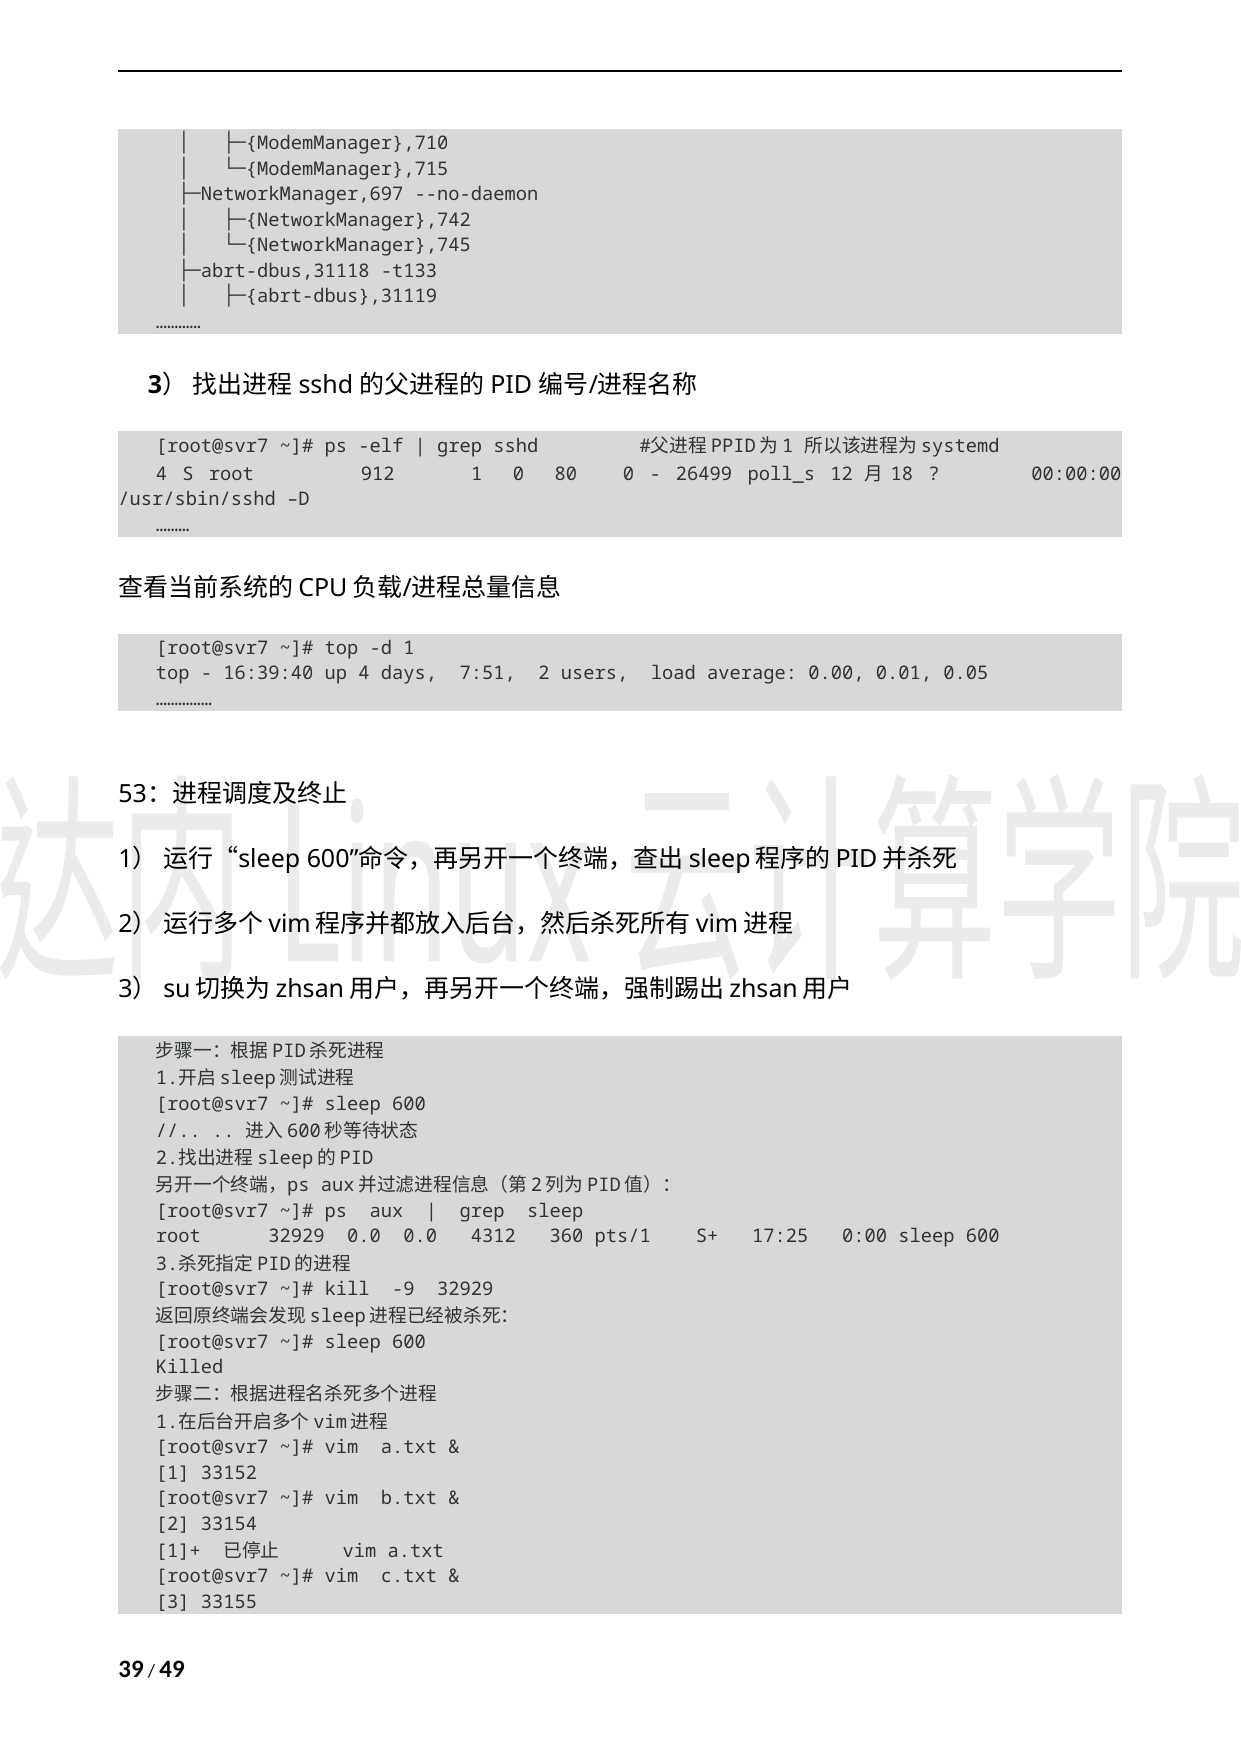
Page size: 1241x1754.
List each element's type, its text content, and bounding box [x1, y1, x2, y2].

text 1.在后台开启多个vim进程 [118, 1406, 1122, 1433]
text 另开一个终端，ps aux并过滤进程信息（第2列为PID值）： [118, 1170, 1122, 1197]
text ├─NetworkManager,697 --no-daemon [118, 181, 1122, 206]
text [root@svr7 ~]# vim b.txt & [118, 1484, 1122, 1510]
text [3] 33155 [118, 1588, 1122, 1614]
text │ ├─{NetworkManager},742 [118, 206, 1122, 232]
text 步骤二：根据进程名杀死多个进程 [118, 1379, 1122, 1406]
text │ └─{NetworkManager},745 [118, 232, 1122, 257]
text │ ├─{abrt-dbus},31119 [118, 283, 1122, 308]
text //.. .. 进入600秒等待状态 [118, 1116, 1122, 1143]
text …………… [118, 685, 1122, 711]
text 步骤一：根据PID杀死进程 [118, 1036, 1122, 1063]
text 返回原终端会发现sleep进程已经被杀死： [118, 1301, 1122, 1328]
list 运行“sleep 600”命令，再另开一个终端，查出sleep程序的PID并杀死 [118, 824, 1122, 889]
list 找出进程 sshd 的父进程的 PID 编号/进程名称 [148, 350, 1122, 415]
list su切换为zhsan用户，再另开一个终端，强制踢出zhsan用户 [118, 954, 1122, 1019]
text [root@svr7 ~]# vim a.txt & [118, 1433, 1122, 1459]
text 2.找出进程sleep的PID [118, 1143, 1122, 1170]
text [root@svr7 ~]# vim c.txt & [118, 1563, 1122, 1588]
text 查看当前系统的CPU负载/进程总量信息 [118, 553, 1122, 618]
text [root@svr7 ~]# ps aux | grep sleep [118, 1197, 1122, 1223]
text root 32929 0.0 0.0 4312 360 pts/1 S+ 17:25 0:00 sleep 600 [118, 1223, 1122, 1248]
text [1]+ 已停止 vim a.txt [118, 1536, 1122, 1563]
text ……… [118, 511, 1122, 537]
text [root@svr7 ~]# top -d 1 [118, 634, 1122, 659]
text [root@svr7 ~]# sleep 600 [118, 1090, 1122, 1116]
text │ └─{ModemManager},715 [118, 155, 1122, 181]
text [root@svr7 ~]# ps -elf | grep sshd #父进程PPID为1 所以该进程为systemd [118, 431, 1122, 458]
text [1] 33152 [118, 1459, 1122, 1484]
text 3.杀死指定PID的进程 [118, 1248, 1122, 1275]
text ………… [118, 308, 1122, 334]
text Killed [118, 1353, 1122, 1379]
list 运行多个vim程序并都放入后台，然后杀死所有vim进程 [118, 889, 1122, 954]
text 4 S root 912 1 0 80 0 - 26499 poll_s 12月18 ? 00:00:00 /usr/sbin/sshd –D [118, 458, 1122, 511]
text ├─abrt-dbus,31118 -t133 [118, 257, 1122, 283]
text 53：进程调度及终止 [118, 759, 1122, 824]
text 1.开启sleep测试进程 [118, 1063, 1122, 1090]
text [root@svr7 ~]# kill -9 32929 [118, 1275, 1122, 1301]
text top - 16:39:40 up 4 days, 7:51, 2 users, load average: 0.00, 0.01, 0.05 [118, 659, 1122, 685]
text [2] 33154 [118, 1510, 1122, 1536]
text [root@svr7 ~]# sleep 600 [118, 1328, 1122, 1353]
text │ ├─{ModemManager},710 [118, 129, 1122, 155]
